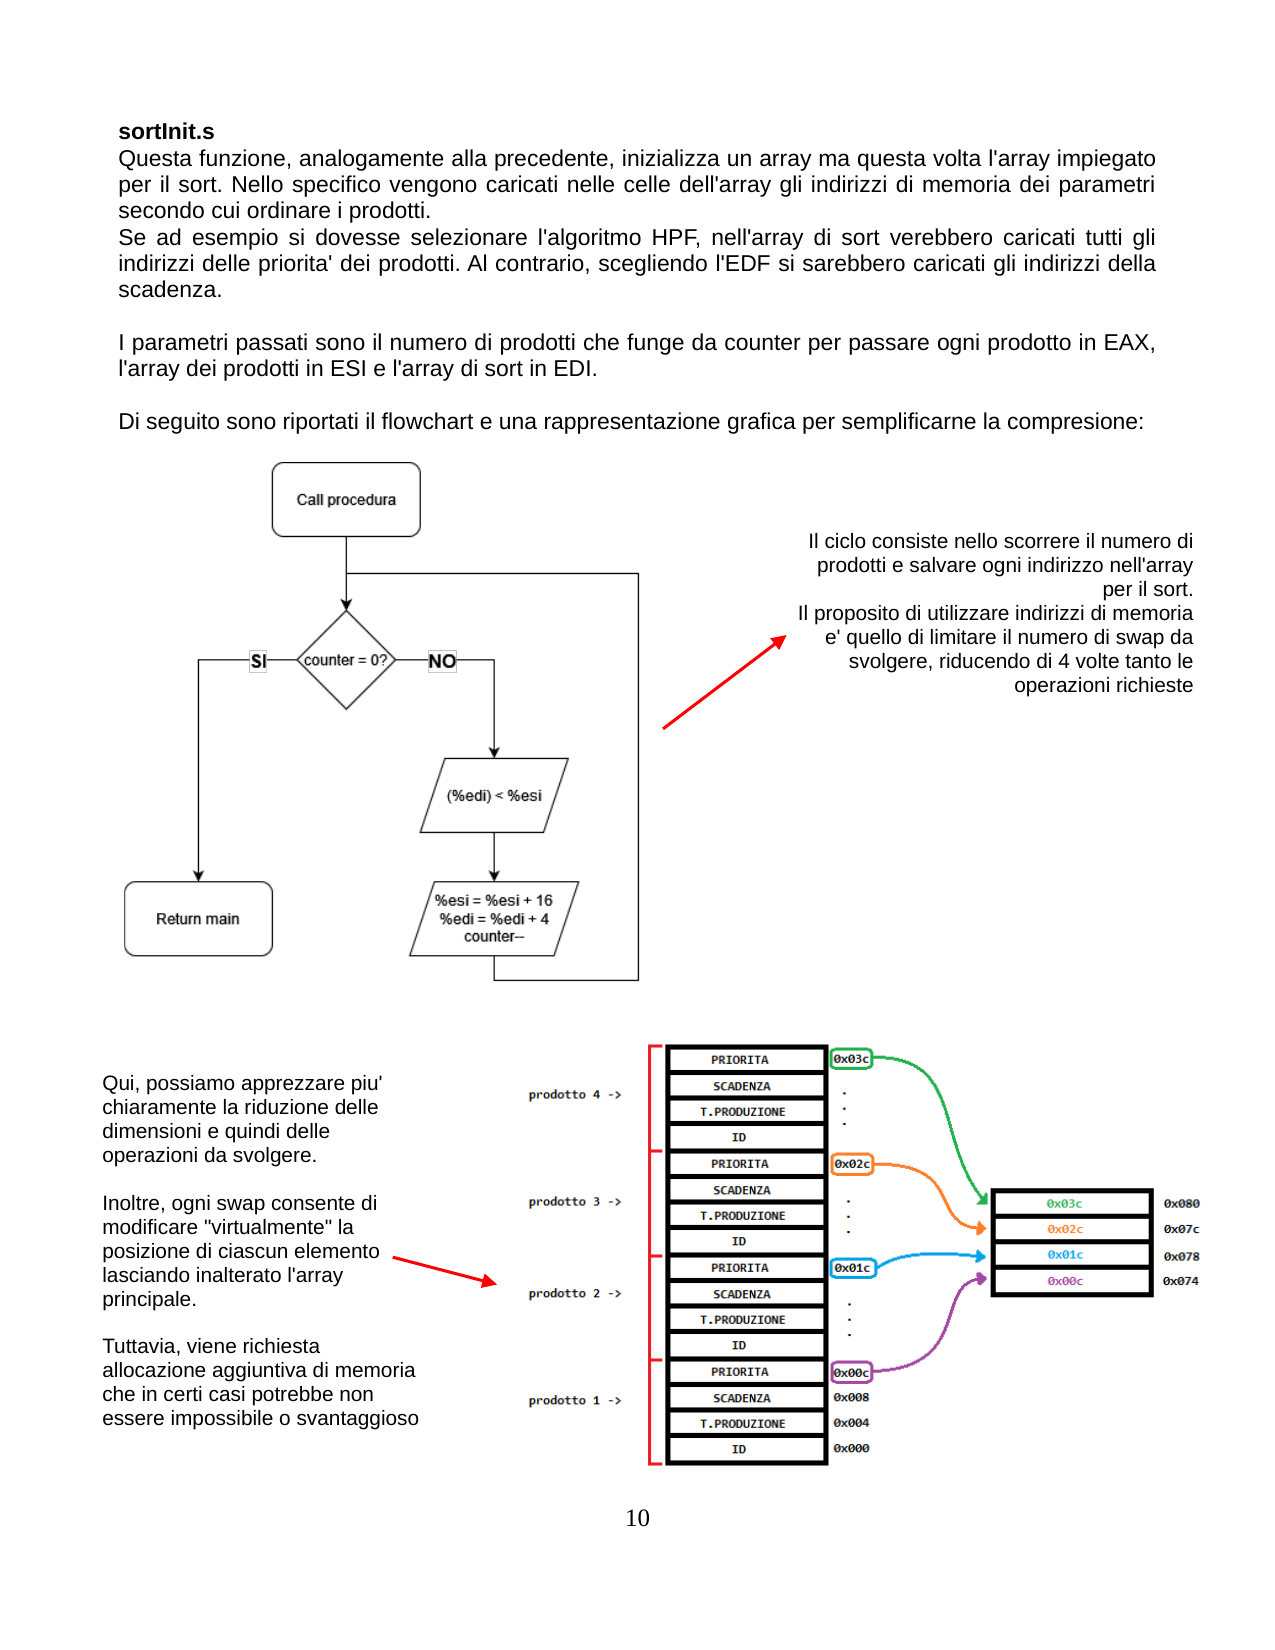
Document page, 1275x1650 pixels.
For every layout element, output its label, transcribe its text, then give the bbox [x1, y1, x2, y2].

picture [124, 462, 649, 991]
text I parametri passati sono il numero di prodotti che funge da counter per passare ogni prodotto in EAX, l'array dei prodotti in ESI e l'array di sort in EDI. [118, 329, 1157, 382]
text Questa funzione, analogamente alla precedente, inizializza un array ma questa volta l'array impiegato per il sort. Nello specifico vengono caricati nelle celle dell'array gli indirizzi di memoria dei parametri secondo cui ordinare i prodotti. [118, 144, 1157, 223]
text Se ad esempio si dovesse selezionare l'algoritmo HPF, nell'array di sort verebbero caricati tutti gli indirizzi delle priorita' dei prodotti. Al contrario, scegliendo l'EDF si sarebbero caricati gli indirizzi della scadenza. [118, 223, 1157, 303]
text Di seguito sono riportati il flowchart e una rappresentazione grafica per semplificarne la compresione: [118, 408, 1157, 434]
text sortInit.s [118, 118, 1157, 144]
